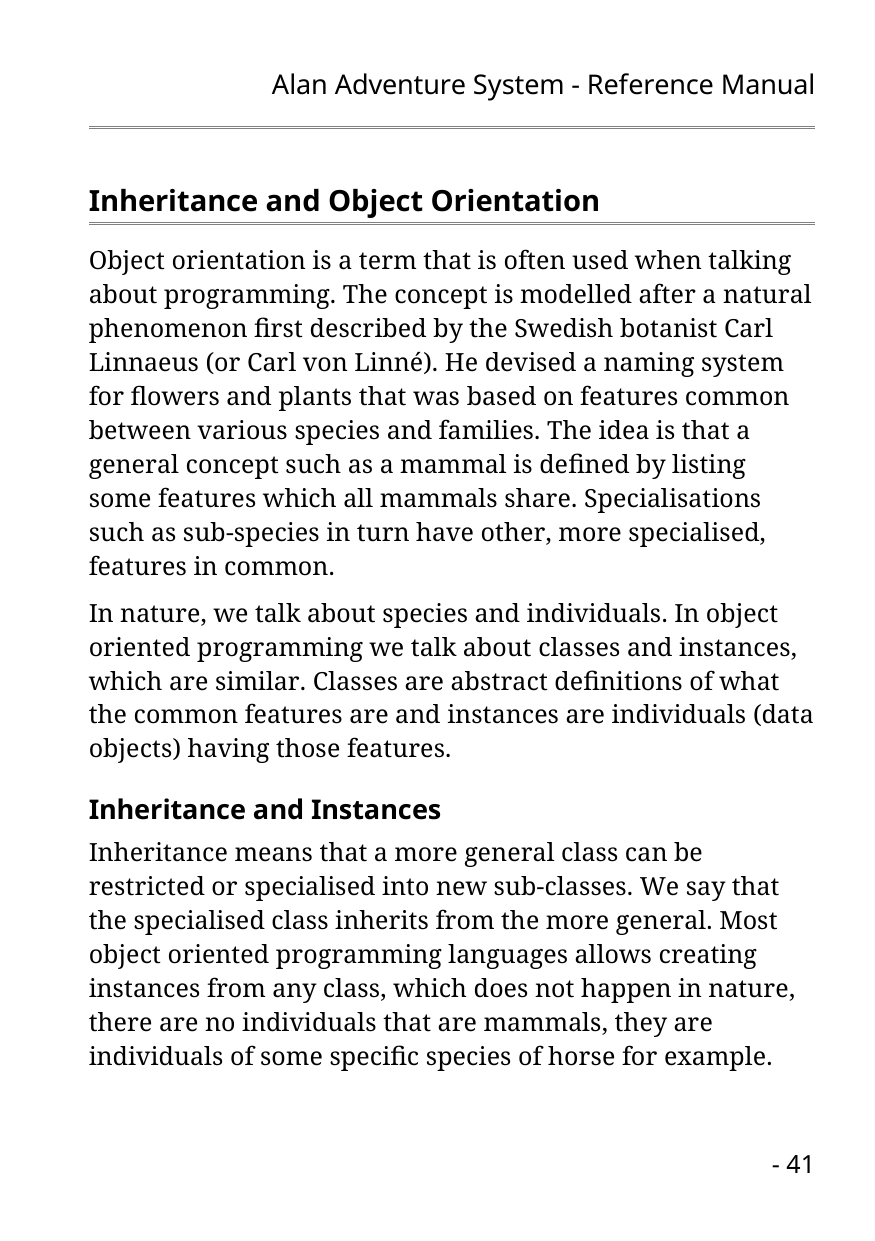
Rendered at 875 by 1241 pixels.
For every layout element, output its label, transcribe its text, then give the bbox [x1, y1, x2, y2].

subtitle Inheritance and Instances [88, 791, 815, 828]
text Inheritance means that a more general class can be restricted or specialised into new sub-classes. We say that the specialised class inherits from the more general. Most object oriented programming languages allows creating instances from any class, which does not happen in nature, there are no individuals that are mammals, they are individuals of some specific species of horse for example. [88, 835, 815, 1072]
text Object orientation is a term that is often used when talking about programming. The concept is modelled after a natural phenomenon first described by the Swedish botanist Carl Linnaeus (or Carl von Linné). He devised a naming system for flowers and plants that was based on features common between various species and families. The idea is that a general concept such as a mammal is defined by listing some features which all mammals share. Specialisations such as sub-species in turn have other, more specialised, features in common. [88, 243, 815, 583]
subtitle Inheritance and Object Orientation [88, 180, 815, 224]
text In nature, we talk about species and individuals. In object oriented programming we talk about classes and instances, which are similar. Classes are abstract definitions of what the common features are and instances are individuals (data objects) having those features. [88, 596, 815, 765]
